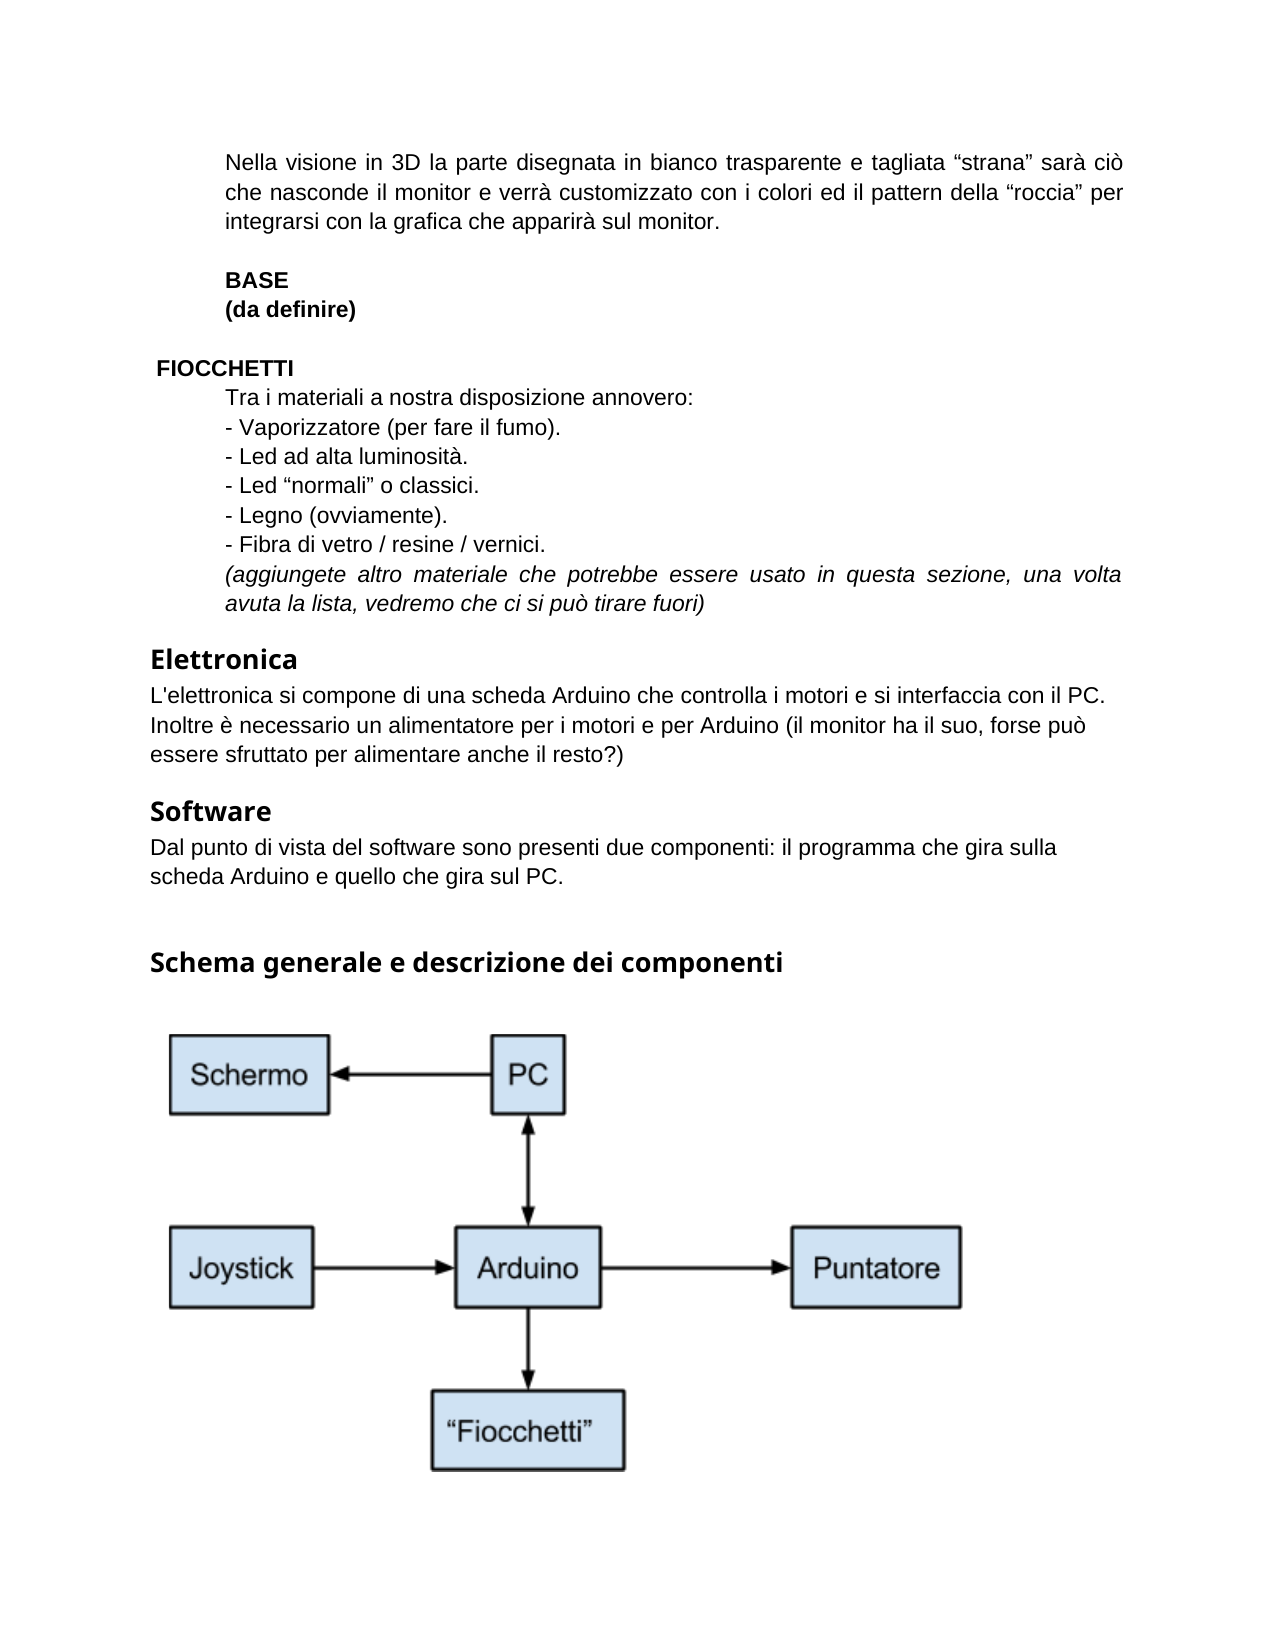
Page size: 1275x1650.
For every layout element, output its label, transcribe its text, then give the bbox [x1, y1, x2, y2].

text Dal punto di vista del software sono presenti due componenti: il programma che gira sulla scheda Arduino e quello che gira sul PC. [150, 834, 1125, 889]
text - Led ad alta luminosità. [225, 444, 1125, 469]
text Tra i materiali a nostra disposizione annovero: [225, 385, 1125, 411]
text Nella visione in 3D la parte disegnata in bianco trasparente e tagliata “strana” sarà ciò che nasconde il monitor e verrà customizzato con i colori ed il pattern della “roccia” per integrarsi con la grafica che apparirà sul monitor. [225, 150, 1125, 234]
text (aggiungete altro materiale che potrebbe essere usato in questa sezione, una volta avuta la lista, vedremo che ci si può tirare fuori) [225, 561, 1125, 616]
text - Legno (ovviamente). [225, 502, 1125, 528]
subtitle Schema generale e descrizione dei componenti [150, 943, 1125, 980]
text - Fibra di vetro / resine / vernici. [225, 532, 1125, 557]
picture [168, 1034, 963, 1472]
text L'elettronica si compone di una scheda Arduino che controlla i motori e si interfaccia con il PC. Inoltre è necessario un alimentatore per i motori e per Arduino (il monitor ha il suo, forse può essere sfruttato per alimentare anche il resto?) [150, 683, 1125, 768]
subtitle Elettronica [150, 641, 1125, 678]
text - Vaporizzatore (per fare il fumo). [225, 414, 1125, 440]
subtitle Software [150, 792, 1125, 829]
text (da definire) [225, 297, 1125, 322]
text BASE [225, 267, 1125, 293]
text - Led “normali” o classici. [225, 473, 1125, 499]
text FIOCCHETTI [150, 356, 1125, 381]
